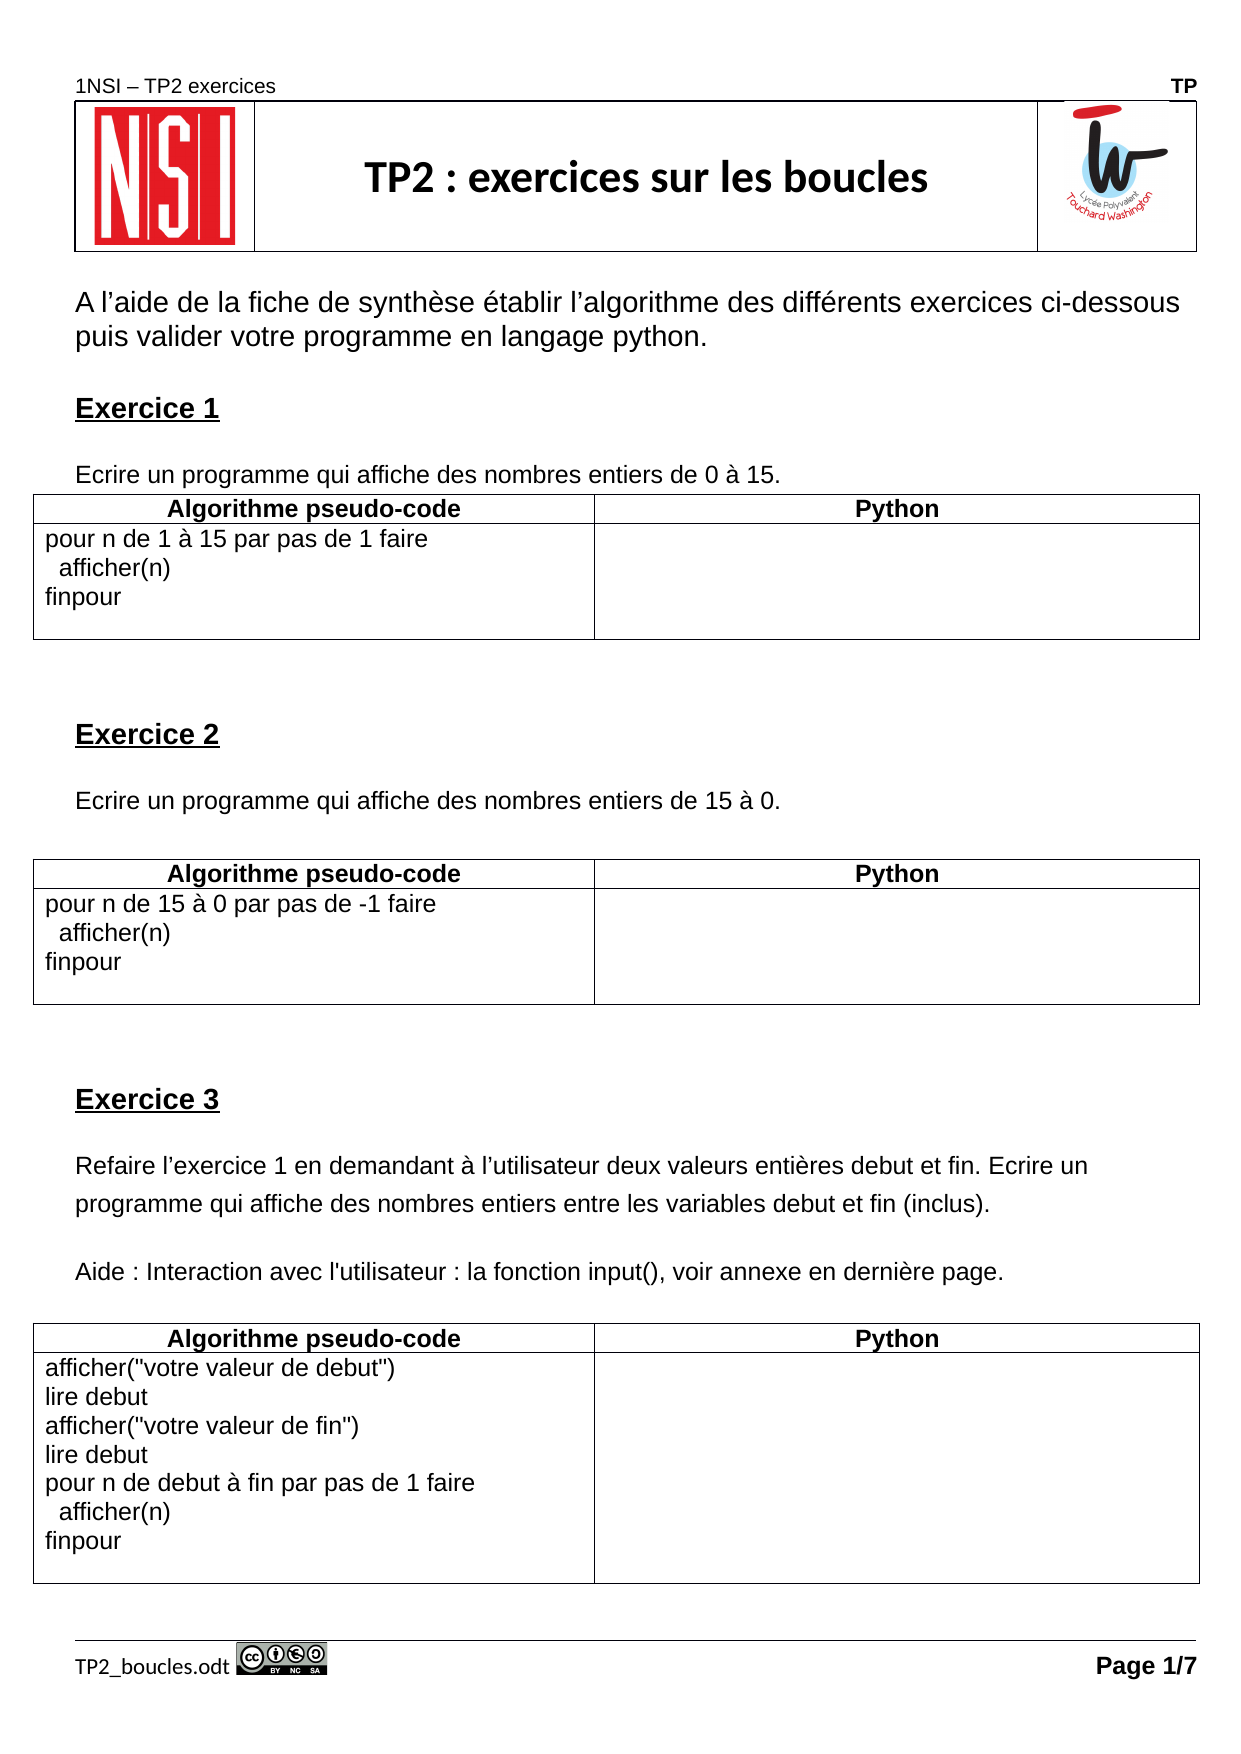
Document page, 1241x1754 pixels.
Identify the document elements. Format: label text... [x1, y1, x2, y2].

text Aide : Interaction avec l'utilisateur : la fonction input(), voir annexe en dernière page. [75, 1256, 1196, 1285]
table_header Algorithme pseudo-code [34, 1324, 594, 1352]
table_cell afficher("votre valeur de debut") lire debut afficher("votre valeur de fin") lire debut pour n de debut à fin par pas de 1 faire afficher(n) finpour [34, 1353, 594, 1583]
text A l’aide de la fiche de synthèse établir l’algorithme des différents exercices ci-dessous puis valider votre programme en langage python. [75, 285, 1196, 352]
table_header Python [595, 1324, 1199, 1352]
table_header Python [595, 860, 1199, 888]
table_cell [595, 1353, 1199, 1583]
table_header Algorithme pseudo-code [34, 495, 594, 523]
text Exercice 1 [75, 391, 1196, 424]
table_header [76, 102, 254, 251]
table_header Algorithme pseudo-code [34, 860, 594, 888]
table_header TP2 : exercices sur les boucles [255, 102, 1037, 251]
text Ecrire un programme qui affiche des nombres entiers de 15 à 0. [75, 786, 1196, 815]
text Exercice 2 [75, 717, 1196, 751]
picture [1064, 101, 1170, 223]
table_header [1038, 102, 1196, 251]
table_cell pour n de 15 à 0 par pas de -1 faire afficher(n) finpour [34, 889, 594, 1004]
table_cell pour n de 1 à 15 par pas de 1 faire afficher(n) finpour [34, 524, 594, 639]
picture [236, 1642, 328, 1675]
table_cell [595, 524, 1199, 639]
text Refaire l’exercice 1 en demandant à l’utilisateur deux valeurs entières debut et fin. Ecrire un programme qui affiche des nombres entiers entre les variables debut et fin (inclus). [75, 1151, 1196, 1218]
table_header Python [595, 495, 1199, 523]
text Exercice 3 [75, 1082, 1196, 1116]
text Ecrire un programme qui affiche des nombres entiers de 0 à 15. [75, 460, 1196, 488]
table_cell [595, 889, 1199, 1004]
